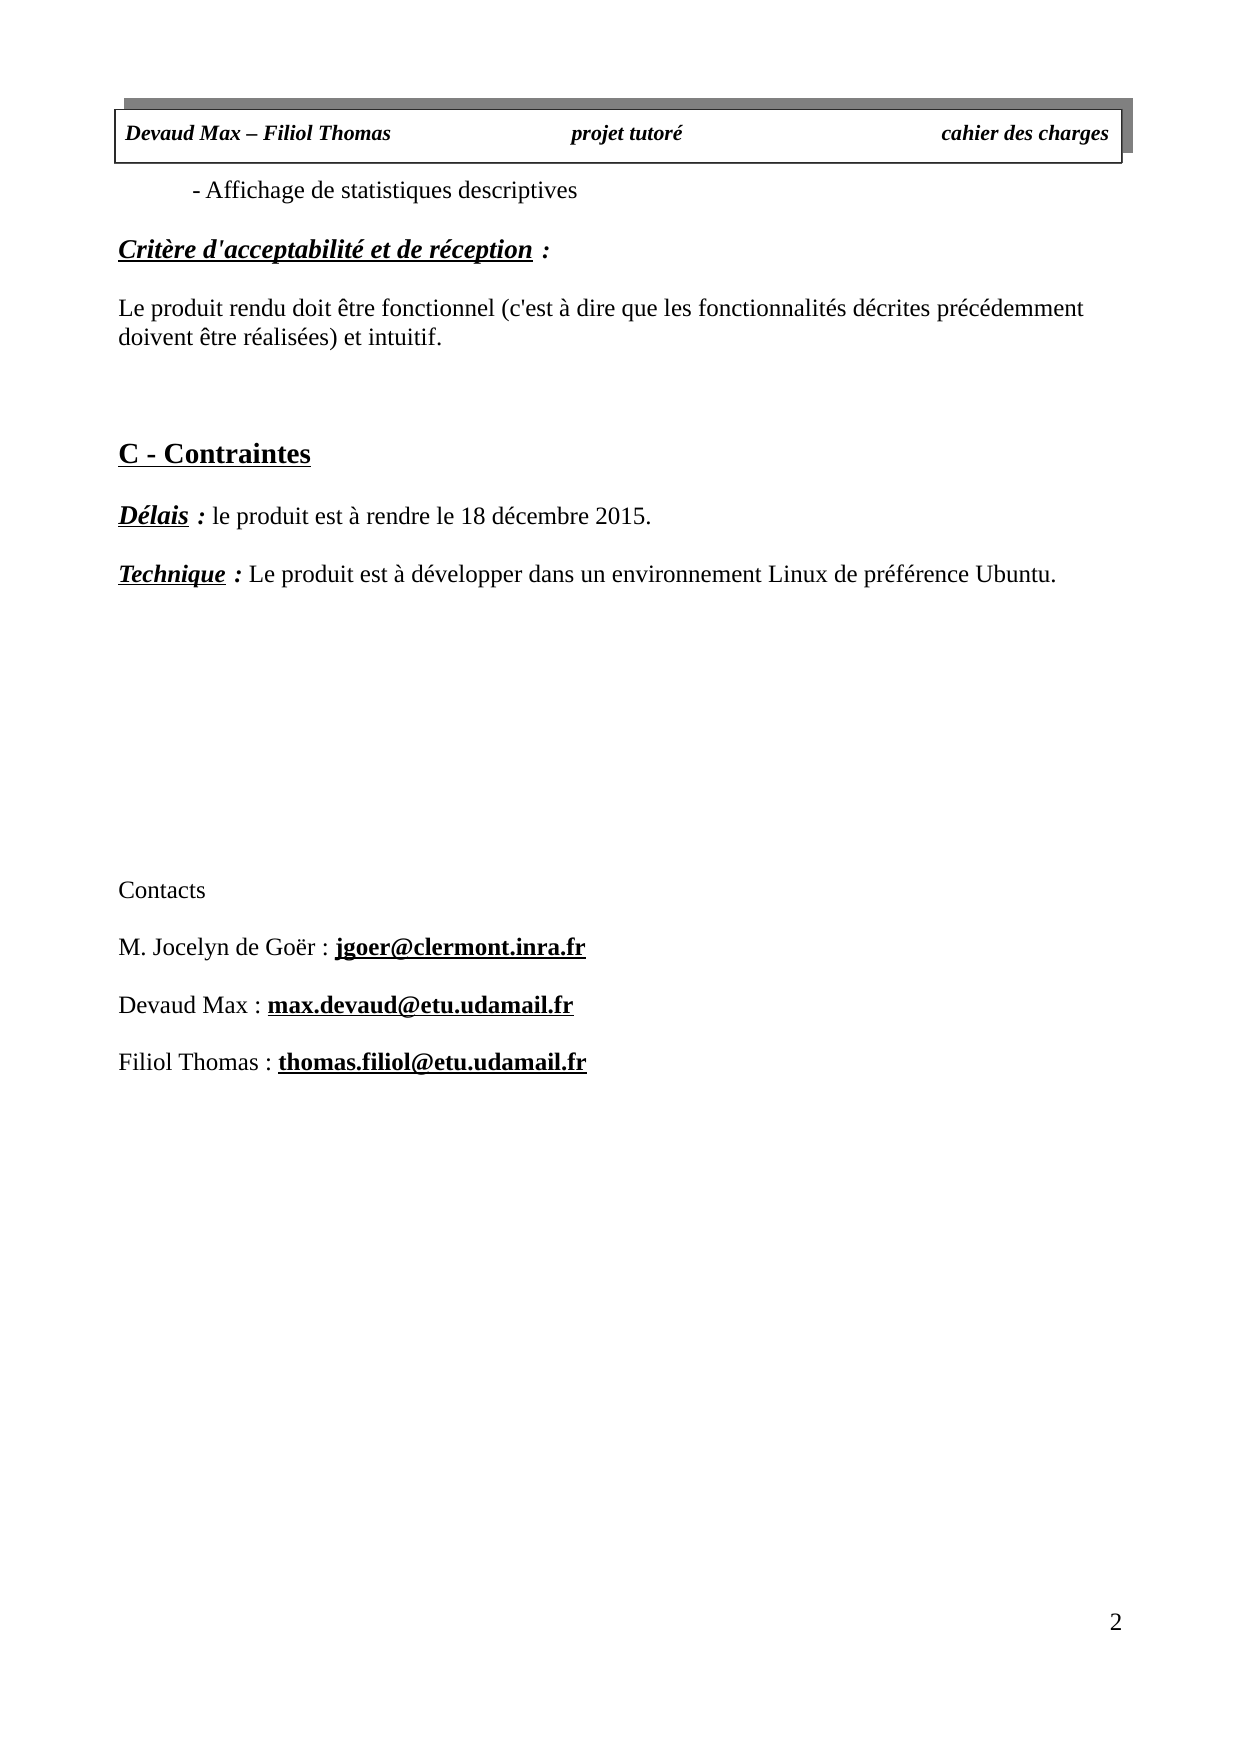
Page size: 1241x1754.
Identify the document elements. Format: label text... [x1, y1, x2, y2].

text C - Contraintes [118, 437, 1122, 470]
text Devaud Max : max.devaud@etu.udamail.fr [118, 990, 1122, 1019]
text - Affichage de statistiques descriptives [118, 173, 1122, 204]
text Filiol Thomas : thomas.filiol@etu.udamail.fr [118, 1047, 1122, 1076]
text Technique : Le produit est à développer dans un environnement Linux de préférence Ubuntu. [118, 559, 1122, 587]
text M. Jocelyn de Goër : jgoer@clermont.inra.fr [118, 932, 1122, 961]
text Critère d'acceptabilité et de réception : [118, 233, 1122, 264]
text Le produit rendu doit être fonctionnel (c'est à dire que les fonctionnalités décrites précédemment doivent être réalisées) et intuitif. [118, 293, 1122, 350]
text Contacts [118, 875, 1122, 904]
text Délais : le produit est à rendre le 18 décembre 2015. [118, 499, 1122, 530]
